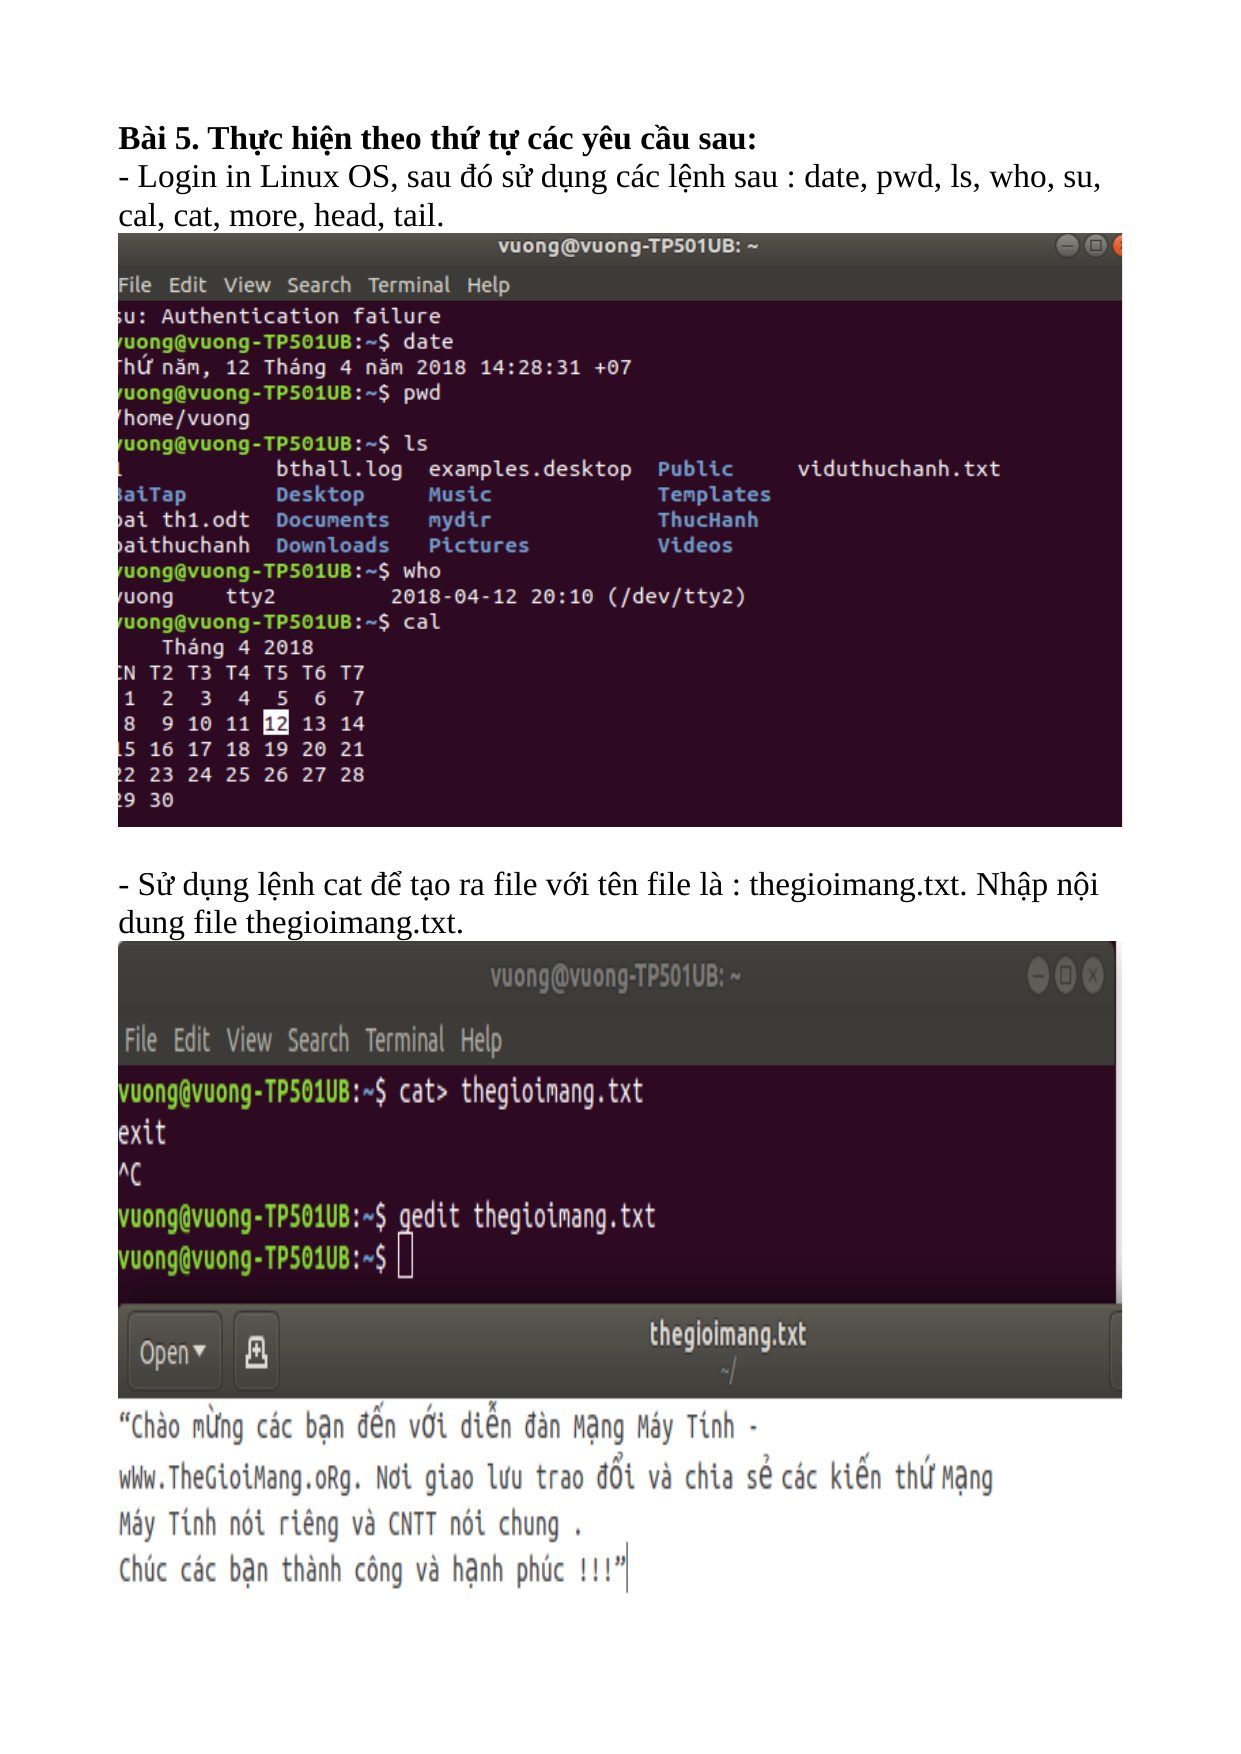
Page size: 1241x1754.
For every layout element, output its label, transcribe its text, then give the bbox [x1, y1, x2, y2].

text - Login in Linux OS, sau đó sử dụng các lệnh sau : date, pwd, ls, who, su, cal, cat, more, head, tail. [118, 156, 1122, 233]
text - Sử dụng lệnh cat để tạo ra file với tên file là : thegioimang.txt. Nhập nội dung file thegioimang.txt. [118, 864, 1122, 941]
text Bài 5. Thực hiện theo thứ tự các yêu cầu sau: [118, 118, 1122, 156]
picture [118, 941, 1123, 1612]
picture [118, 233, 1123, 827]
